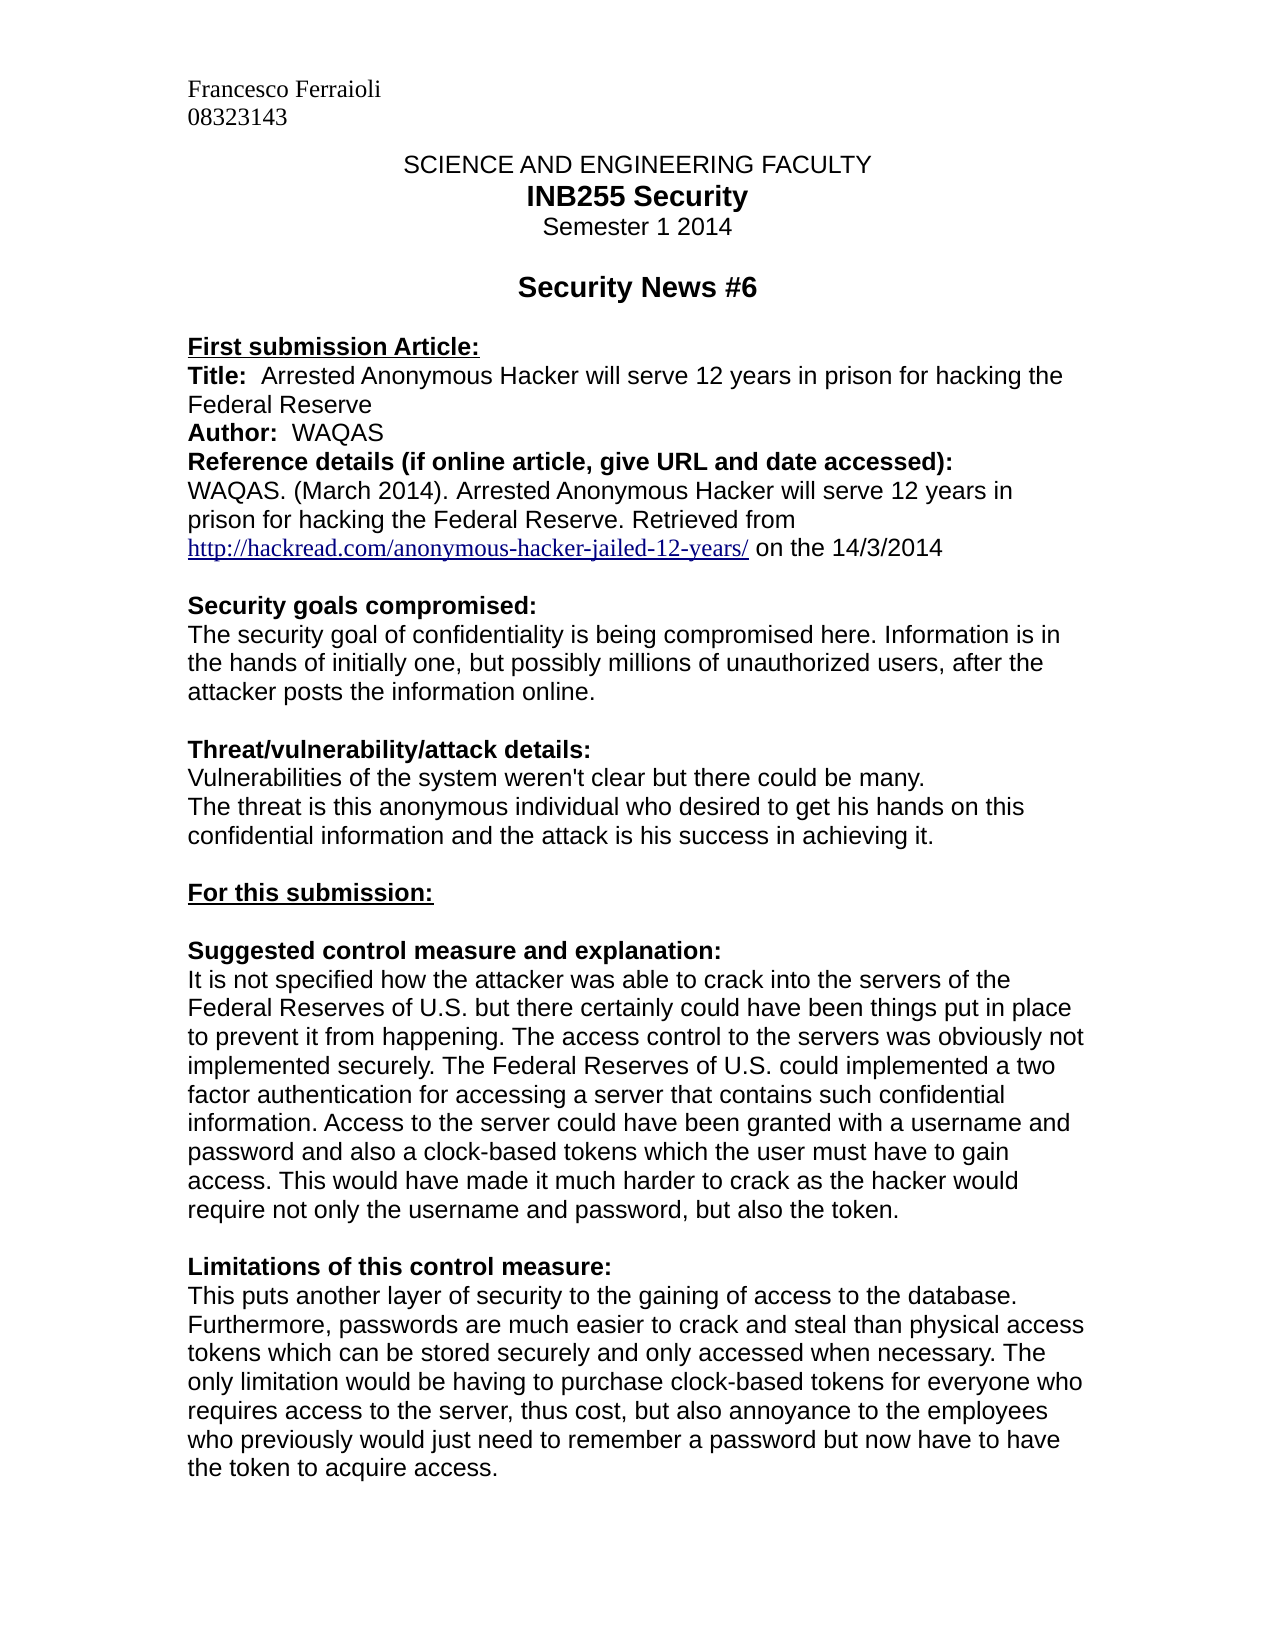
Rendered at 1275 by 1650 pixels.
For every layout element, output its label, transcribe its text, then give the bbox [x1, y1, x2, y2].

text For this submission: [187, 878, 1087, 907]
text Author: WAQAS [187, 418, 1087, 447]
text This puts another layer of security to the gaining of access to the database. Furthermore, passwords are much easier to crack and steal than physical access tokens which can be stored securely and only accessed when necessary. The only limitation would be having to purchase clock-based tokens for everyone who requires access to the server, thus cost, but also annoyance to the employees who previously would just need to remember a password but now have to have the token to acquire access. [187, 1281, 1087, 1482]
text INB255 Security [187, 179, 1087, 212]
text Suggested control measure and explanation: [187, 936, 1087, 965]
text WAQAS. (March 2014). Arrested Anonymous Hacker will serve 12 years in prison for hacking the Federal Reserve. Retrieved from http://hackread.com/anonymous-hacker-jailed-12-years/ on the 14/3/2014 [187, 476, 1087, 562]
text Security goals compromised: [187, 591, 1087, 620]
text Limitations of this control measure: [187, 1252, 1087, 1281]
text Security News #6 [187, 270, 1087, 303]
text SCIENCE AND ENGINEERING FACULTY [187, 150, 1087, 179]
text Reference details (if online article, give URL and date accessed): [187, 447, 1087, 476]
text Semester 1 2014 [187, 212, 1087, 241]
text The security goal of confidentiality is being compromised here. Information is in the hands of initially one, but possibly millions of unauthorized users, after the attacker posts the information online. [187, 620, 1087, 706]
text Vulnerabilities of the system weren't clear but there could be many. [187, 763, 1087, 792]
text It is not specified how the attacker was able to crack into the servers of the Federal Reserves of U.S. but there certainly could have been things put in place to prevent it from happening. The access control to the servers was obviously not implemented securely. The Federal Reserves of U.S. could implemented a two factor authentication for accessing a server that contains such confidential information. Access to the server could have been granted with a username and password and also a clock-based tokens which the user must have to gain access. This would have made it much harder to crack as the hacker would require not only the username and password, but also the token. [187, 965, 1087, 1223]
text Threat/vulnerability/attack details: [187, 735, 1087, 763]
text The threat is this anonymous individual who desired to get his hands on this confidential information and the attack is his success in achieving it. [187, 792, 1087, 850]
text First submission Article: [187, 332, 1087, 361]
text Title: Arrested Anonymous Hacker will serve 12 years in prison for hacking the Federal Reserve [187, 361, 1087, 418]
